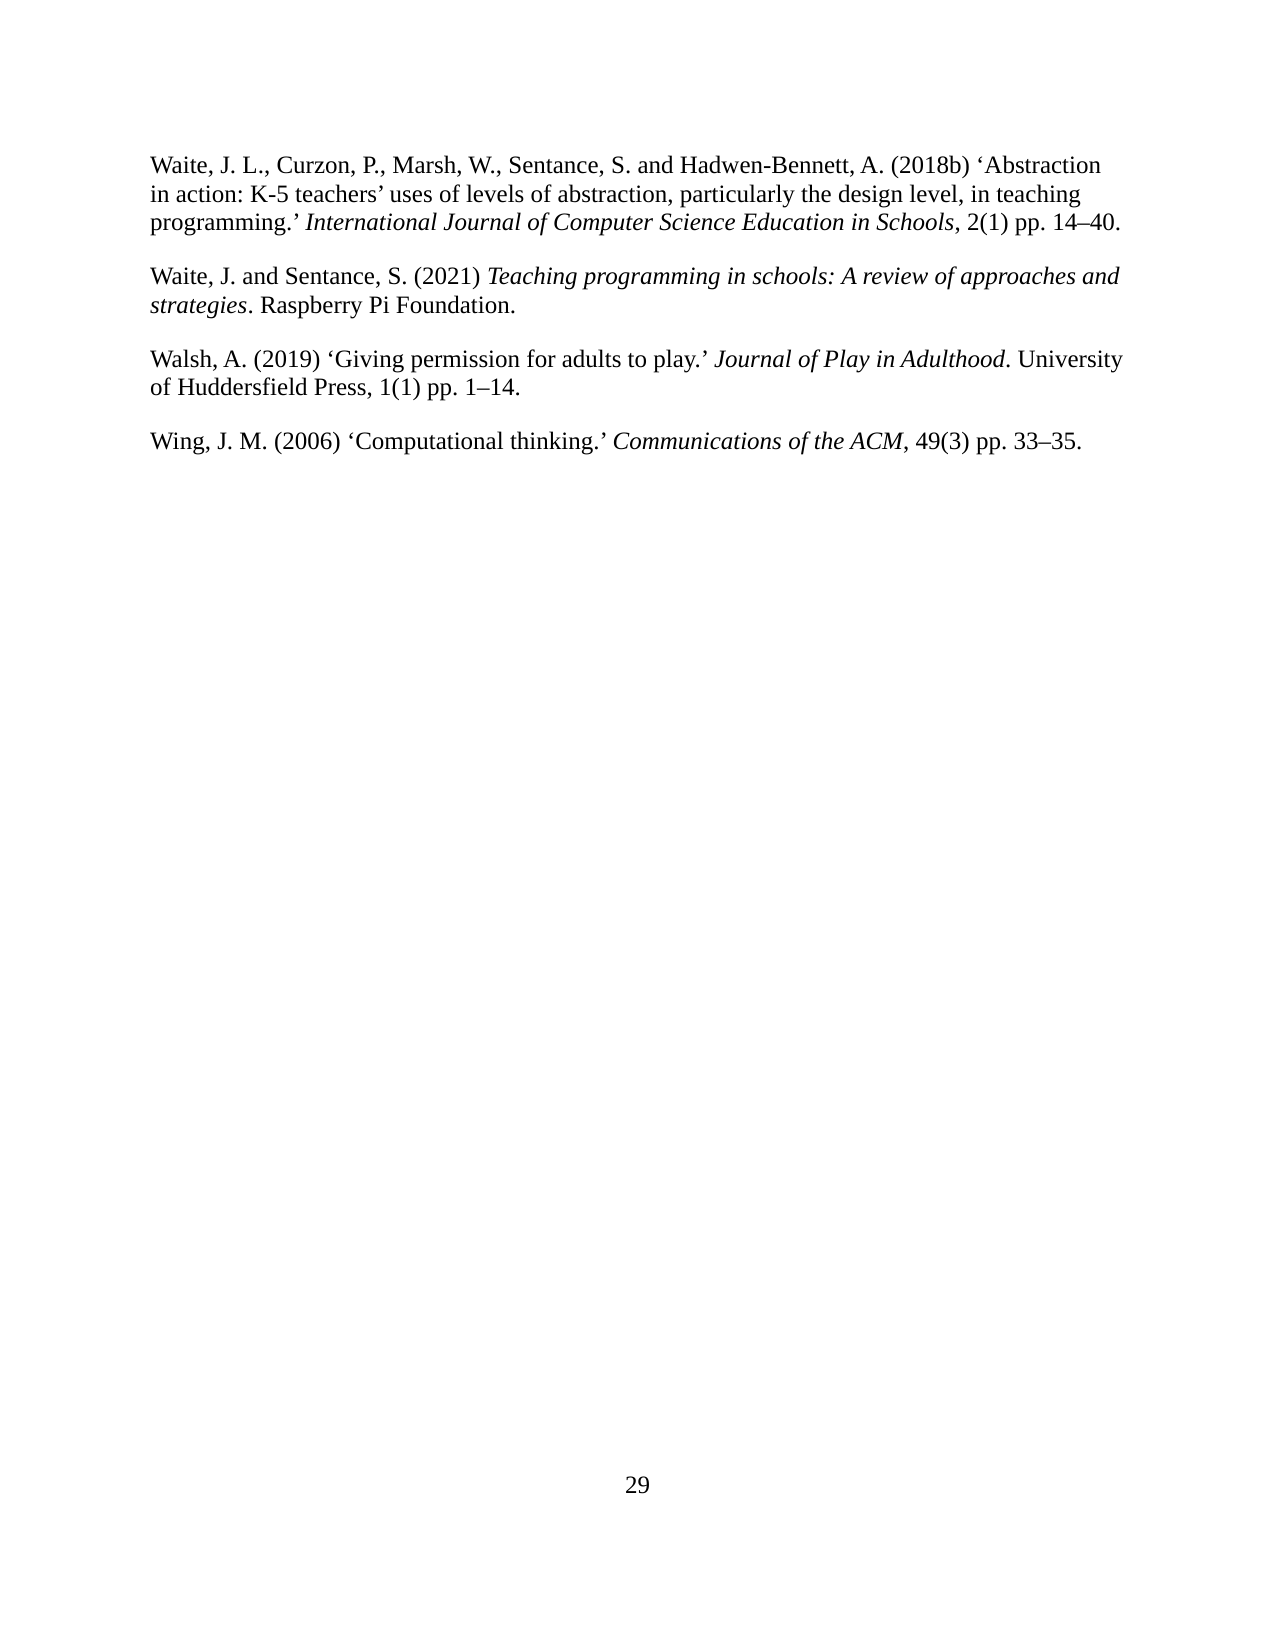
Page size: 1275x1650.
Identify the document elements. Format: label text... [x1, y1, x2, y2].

text Waite, J. L., Curzon, P., Marsh, W., Sentance, S. and Hadwen-Bennett, A. (2018b) ‘Abstraction in action: K-5 teachers’ uses of levels of abstraction, particularly the design level, in teaching programming.’ International Journal of Computer Science Education in Schools, 2(1) pp. 14–40. [150, 150, 1125, 236]
text Wing, J. M. (2006) ‘Computational thinking.’ Communications of the ACM, 49(3) pp. 33–35. [150, 426, 1125, 455]
text Waite, J. and Sentance, S. (2021) Teaching programming in schools: A review of approaches and strategies. Raspberry Pi Foundation. [150, 261, 1125, 319]
text Walsh, A. (2019) ‘Giving permission for adults to play.’ Journal of Play in Adulthood. University of Huddersfield Press, 1(1) pp. 1–14. [150, 344, 1125, 401]
